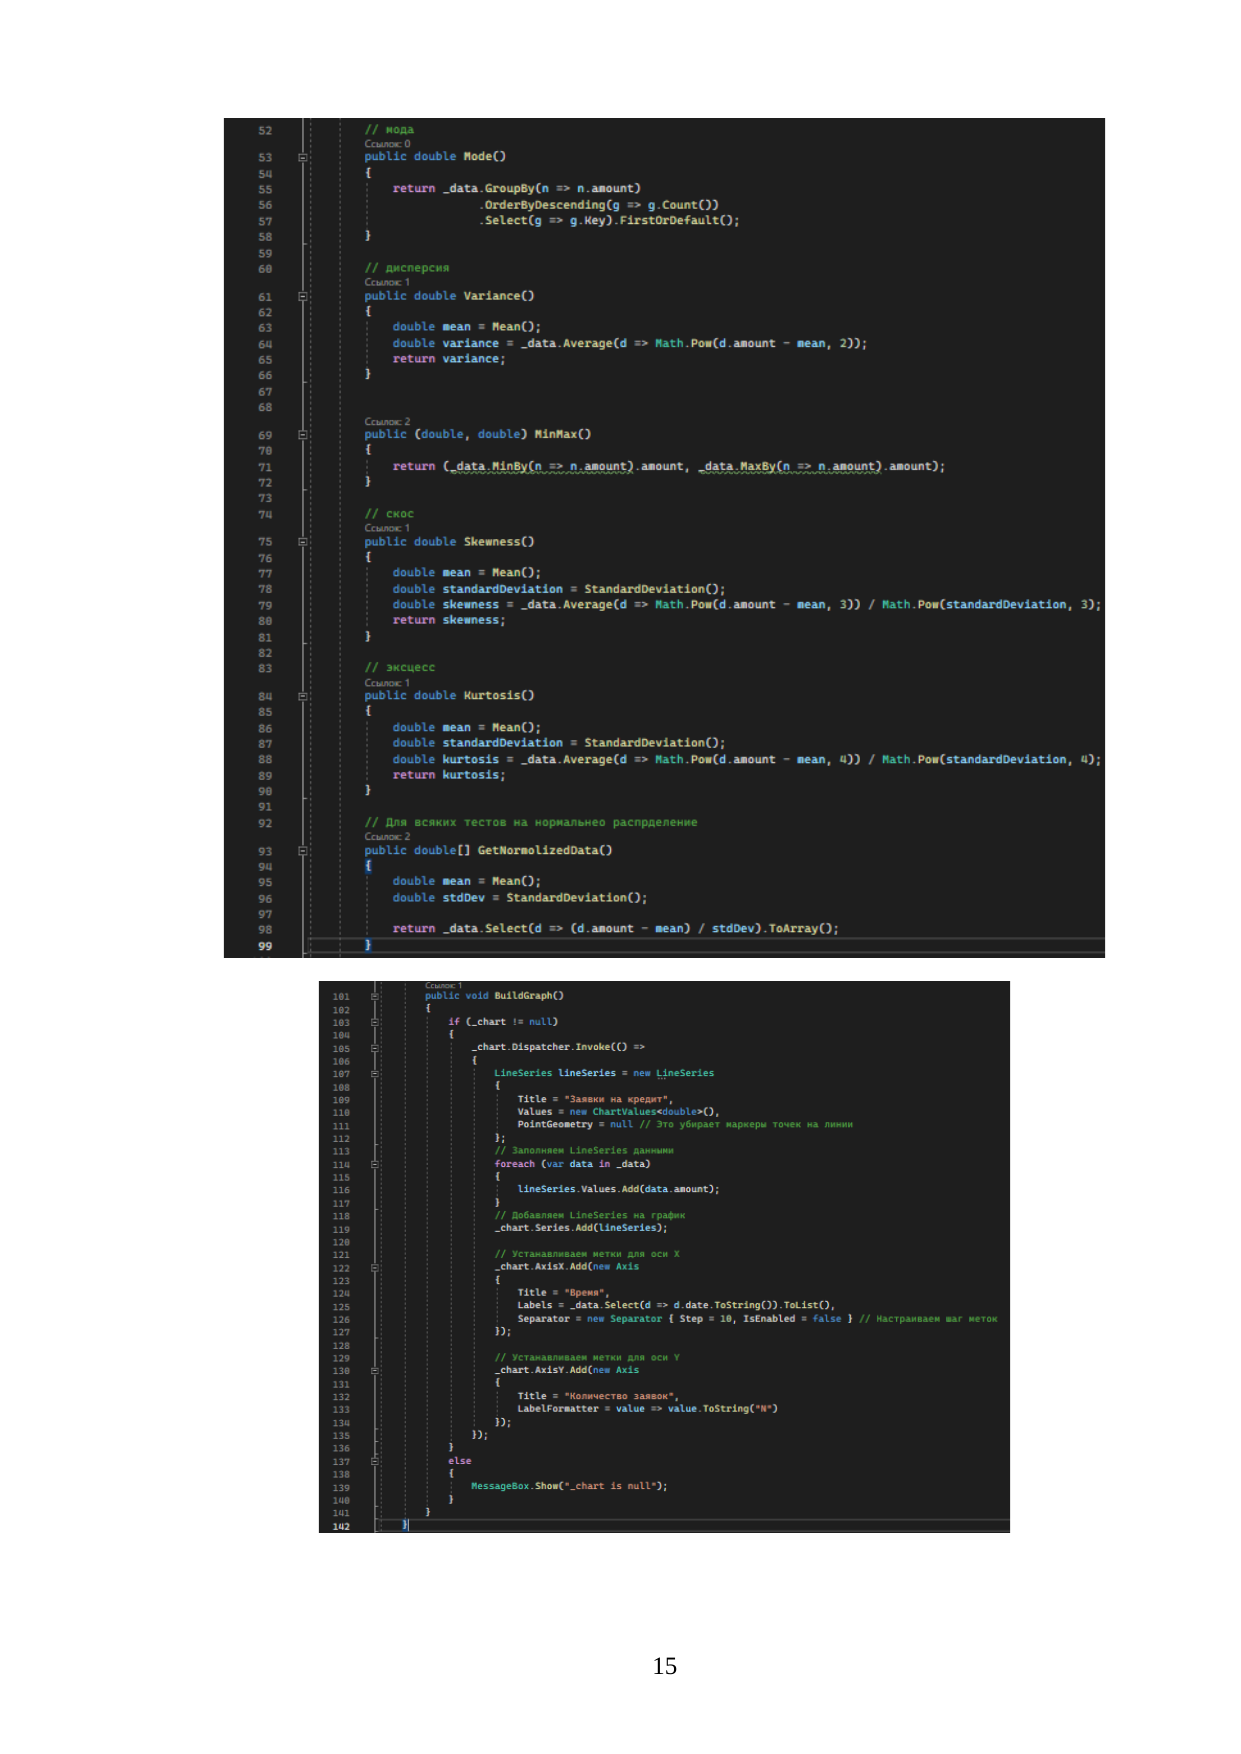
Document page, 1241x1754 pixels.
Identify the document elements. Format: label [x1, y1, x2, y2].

picture [318, 981, 1011, 1533]
picture [223, 118, 1106, 958]
